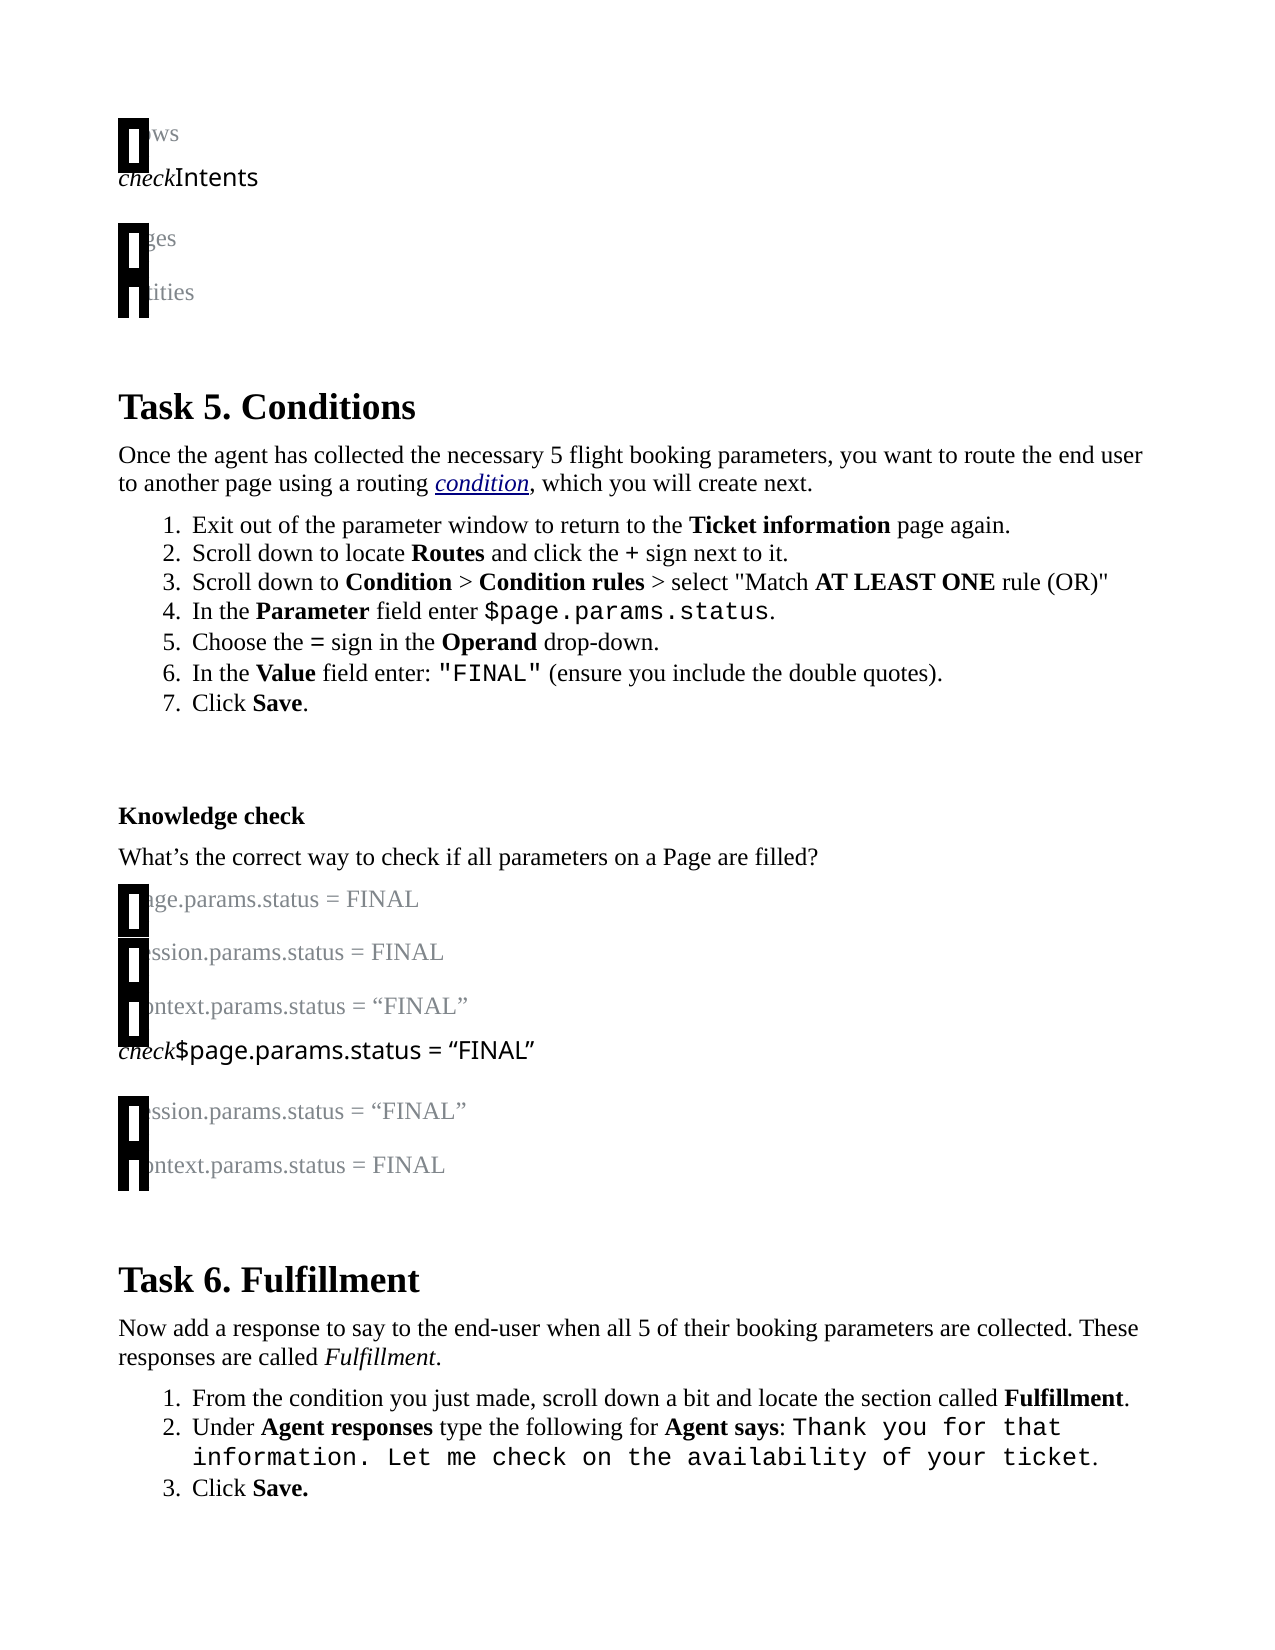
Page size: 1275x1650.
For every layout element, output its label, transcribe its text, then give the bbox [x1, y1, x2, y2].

text Entities [149, 277, 1157, 305]
text Once the agent has collected the necessary 5 flight booking parameters, you want to route the end user to another page using a routing condition, which you will create next. [118, 440, 1157, 497]
subtitle Task 6. Fulfillment [118, 1257, 1157, 1300]
text Knowledge check [118, 801, 1157, 830]
list Click Save. [162, 1473, 1157, 1502]
list In the Parameter field enter $page.params.status. [162, 596, 1157, 627]
text Entities [129, 287, 139, 318]
text Submit [118, 318, 1157, 374]
list Under Agent responses type the following for Agent says: Thank you for that information. Let me check on the availability of your ticket. [162, 1412, 1157, 1473]
text Pages [129, 233, 139, 268]
list In the Value field enter: "FINAL" (ensure you include the double quotes). [162, 658, 1157, 688]
subtitle Task 5. Conditions [118, 384, 1157, 427]
text Now add a response to say to the end-user when all 5 of their booking parameters are collected. These responses are called Fulfillment. [118, 1313, 1157, 1370]
text Flows [149, 118, 1157, 147]
list From the condition you just made, scroll down a bit and locate the section called Fulfillment. [162, 1383, 1157, 1412]
list Scroll down to locate Routes and click the + sign next to it. [162, 538, 1157, 567]
text $session.params.status = FINAL [149, 937, 1157, 966]
text check$page.params.status = “FINAL” [118, 1032, 1157, 1067]
text Submit [118, 1191, 1157, 1247]
text checkIntents [118, 159, 1157, 193]
text Pages [149, 223, 1157, 252]
list Choose the = sign in the Operand drop-down. [162, 627, 1157, 658]
text $page.params.status = FINAL [149, 884, 1157, 912]
list Scroll down to Condition > Condition rules > select "Match AT LEAST ONE rule (OR)" [162, 567, 1157, 596]
text $session.params.status = “FINAL” [149, 1096, 1157, 1125]
text #context.params.status = “FINAL” [149, 991, 1157, 1020]
text Flows [129, 129, 139, 163]
list Click Save. [162, 688, 1157, 717]
text #context.params.status = FINAL [149, 1150, 1157, 1178]
list Exit out of the parameter window to return to the Ticket information page again. [162, 510, 1157, 538]
text What’s the correct way to check if all parameters on a Page are filled? [118, 842, 1157, 871]
